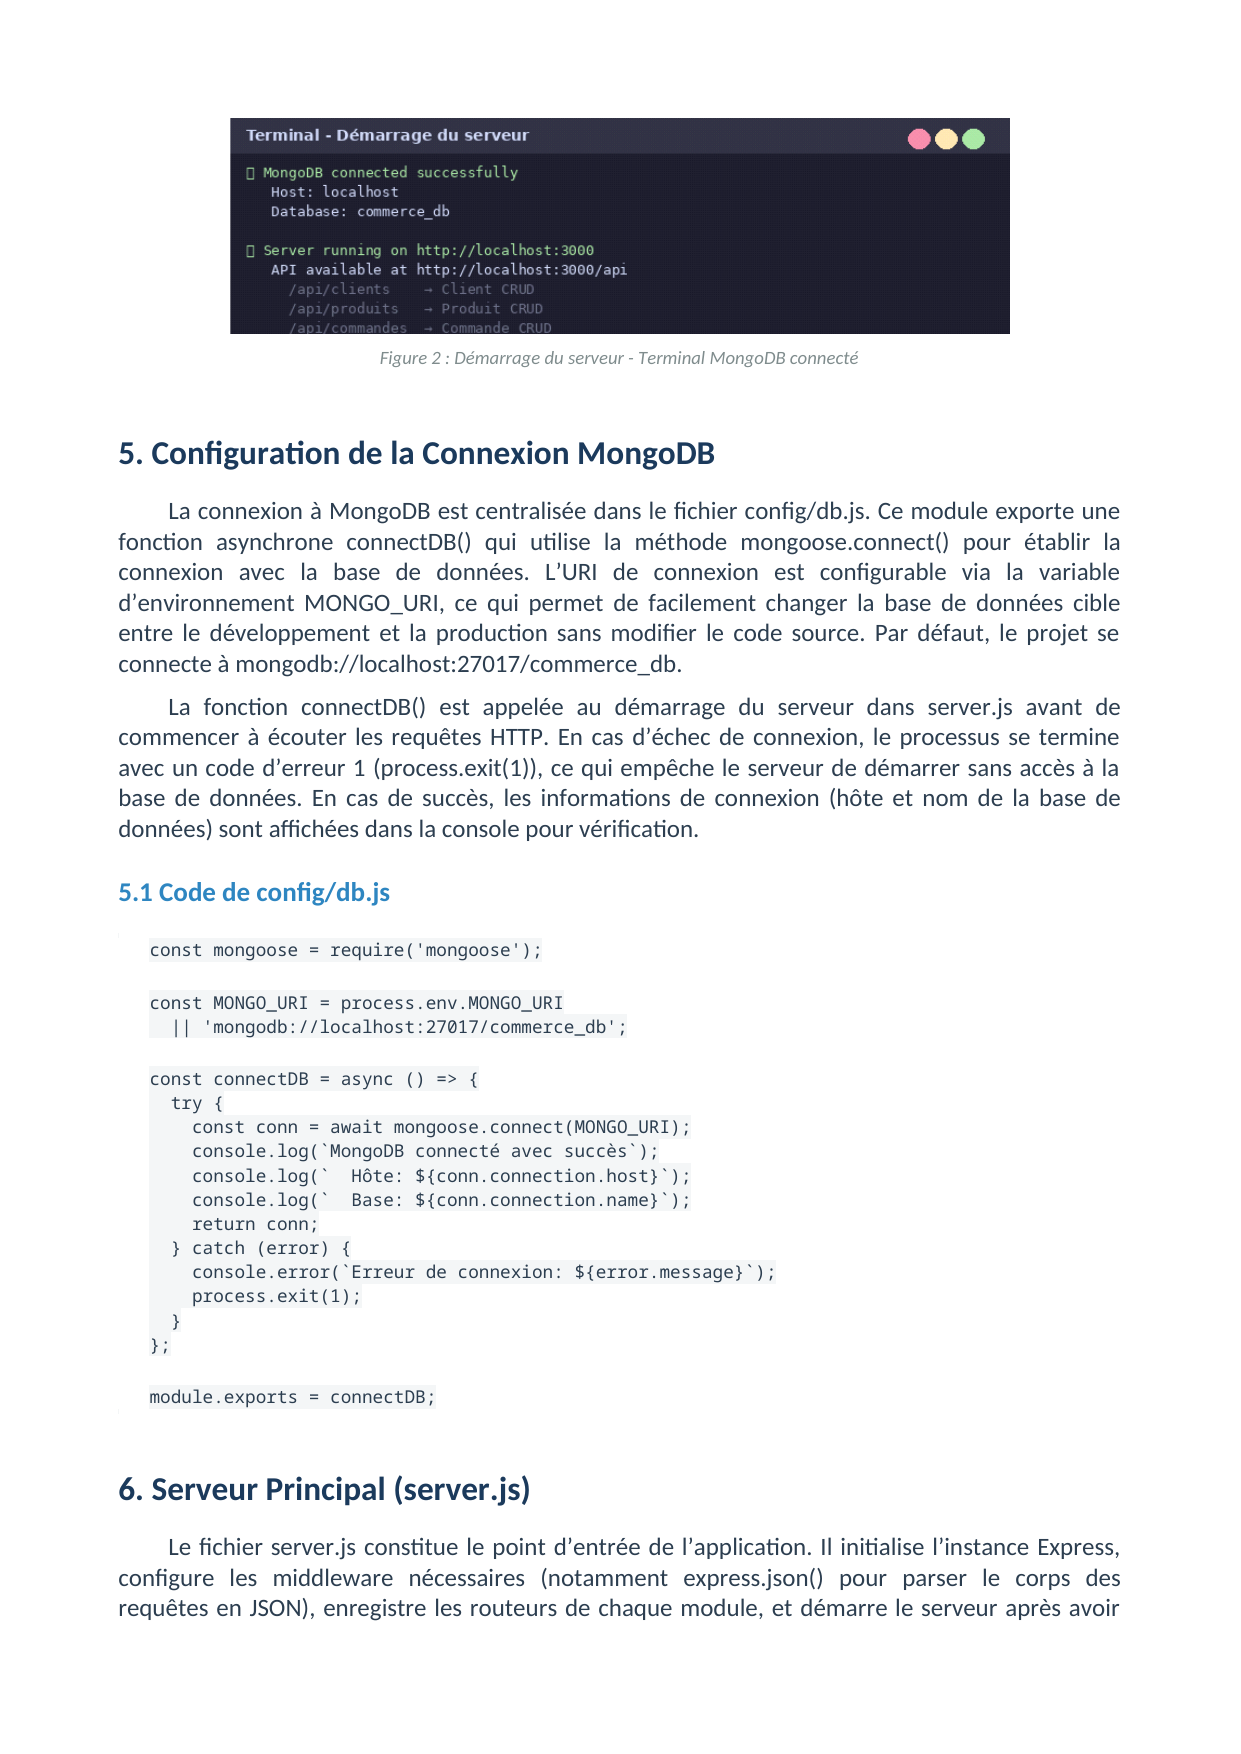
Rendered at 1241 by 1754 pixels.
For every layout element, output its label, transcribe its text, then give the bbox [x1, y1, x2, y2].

text } catch (error) { [149, 1236, 1091, 1260]
text 6. Serveur Principal (server.js) [118, 1468, 1122, 1509]
text Figure 2 : Démarrage du serveur - Terminal MongoDB connecté [118, 346, 1122, 369]
text }; [149, 1332, 1091, 1356]
text } [149, 1308, 1091, 1332]
text try { [149, 1091, 1091, 1115]
text console.error(`Erreur de connexion: ${error.message}`); [149, 1260, 1091, 1284]
text La connexion à MongoDB est centralisée dans le fichier config/db.js. Ce module exporte une fonction asynchrone connectDB() qui utilise la méthode mongoose.connect() pour établir la connexion avec la base de données. L’URI de connexion est configurable via la variable d’environnement MONGO_URI, ce qui permet de facilement changer la base de données cible entre le développement et la production sans modifier le code source. Par défaut, le projet se connecte à mongodb://localhost:27017/commerce_db. [118, 495, 1122, 678]
text const mongoose = require('mongoose'); [149, 938, 1091, 962]
text const connectDB = async () => { [149, 1066, 1091, 1091]
text return conn; [149, 1211, 1091, 1236]
text 5. Configuration de la Connexion MongoDB [118, 432, 1122, 472]
text console.log(` Base: ${conn.connection.name}`); [149, 1187, 1091, 1211]
text module.exports = connectDB; [149, 1384, 1091, 1409]
text const MONGO_URI = process.env.MONGO_URI [149, 990, 1091, 1014]
text console.log(` Hôte: ${conn.connection.host}`); [149, 1163, 1091, 1187]
text process.exit(1); [149, 1284, 1091, 1308]
text 5.1 Code de config/db.js [118, 875, 1122, 908]
text const conn = await mongoose.connect(MONGO_URI); [149, 1115, 1091, 1139]
text || 'mongodb://localhost:27017/commerce_db'; [149, 1014, 1091, 1038]
text Le fichier server.js constitue le point d’entrée de l’application. Il initialise l’instance Express, configure les middleware nécessaires (notamment express.json() pour parser le corps des requêtes en JSON), enregistre les routeurs de chaque module, et démarre le serveur après avoir [118, 1532, 1122, 1623]
text La fonction connectDB() est appelée au démarrage du serveur dans server.js avant de commencer à écouter les requêtes HTTP. En cas d’échec de connexion, le processus se termine avec un code d’erreur 1 (process.exit(1)), ce qui empêche le serveur de démarrer sans accès à la base de données. En cas de succès, les informations de connexion (hôte et nom de la base de données) sont affichées dans la console pour vérification. [118, 691, 1122, 843]
text console.log(`MongoDB connecté avec succès`); [149, 1139, 1091, 1163]
